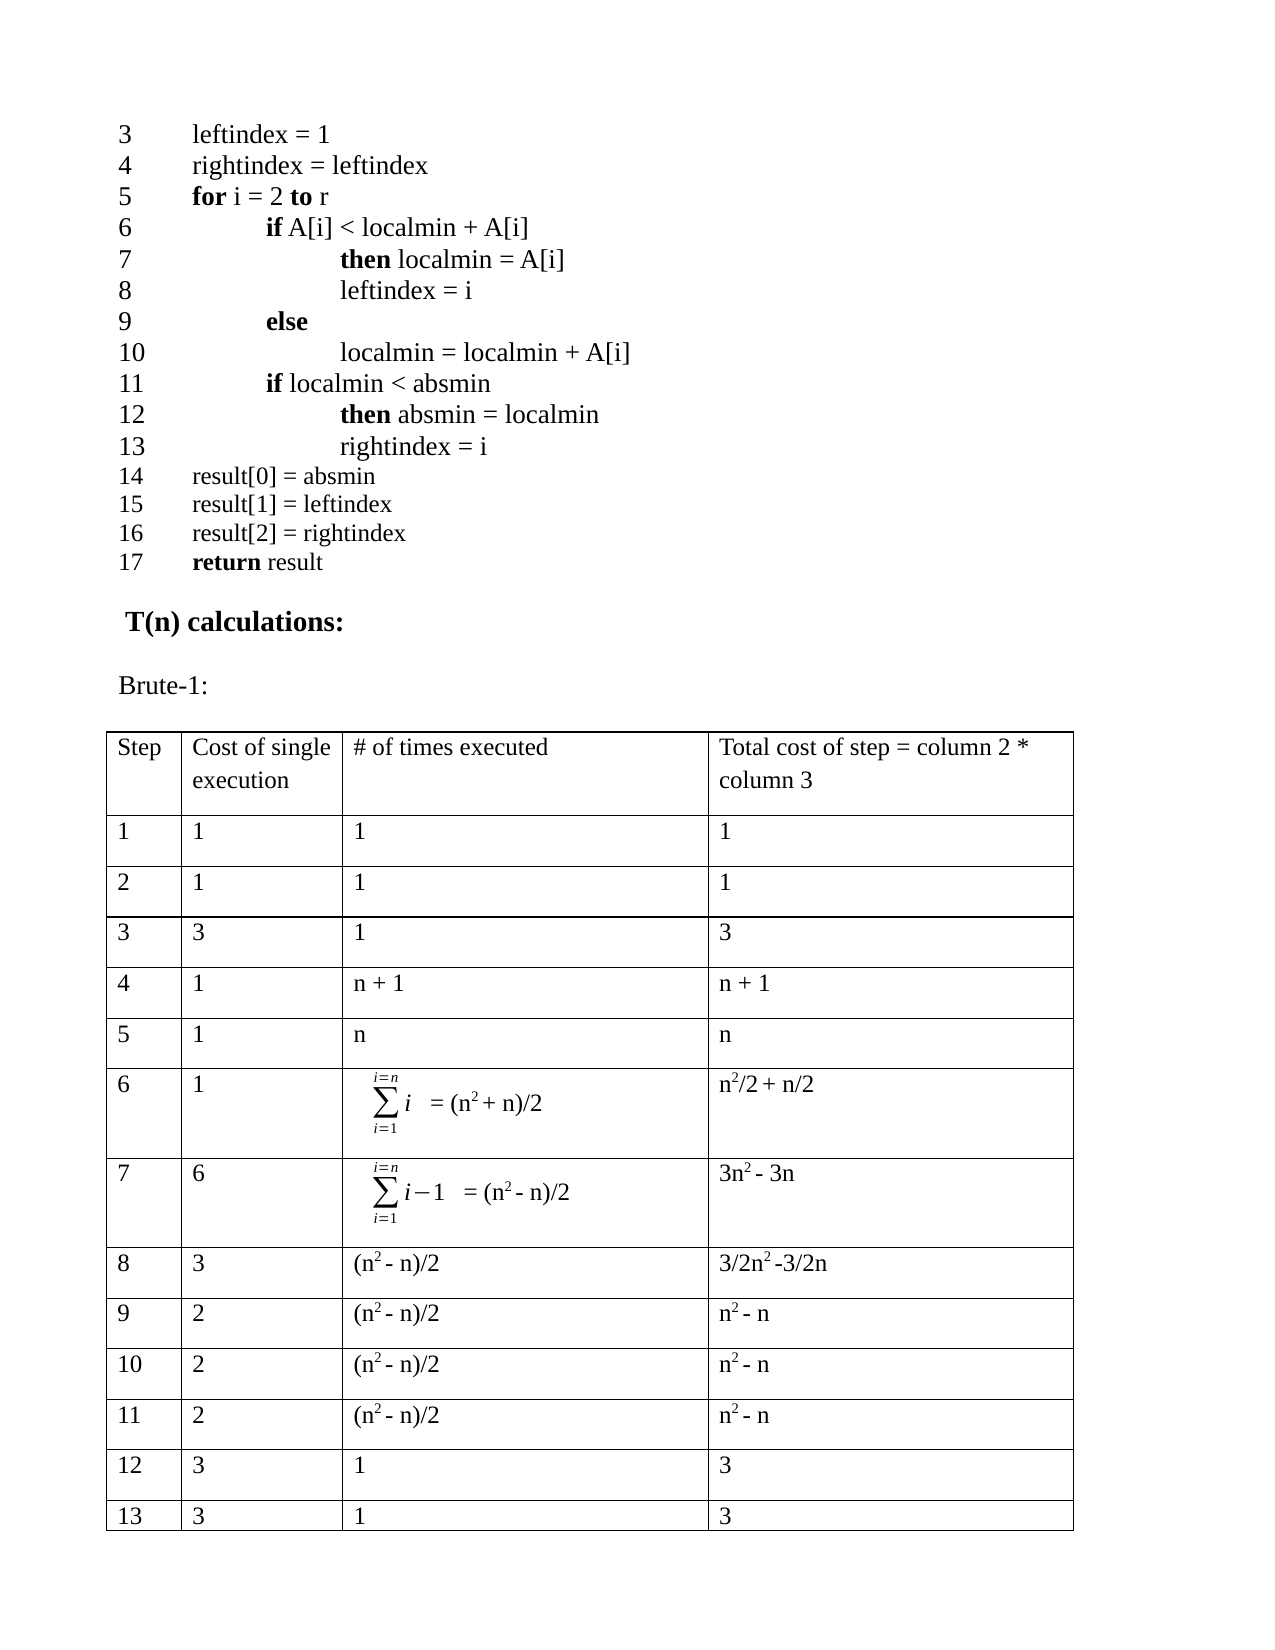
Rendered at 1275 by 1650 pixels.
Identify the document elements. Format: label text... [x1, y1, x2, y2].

text 6 if A[i] < localmin + A[i] [118, 212, 1157, 243]
table_cell 1 [107, 816, 181, 866]
table_header Step [107, 733, 181, 815]
table_cell n2 - n [709, 1349, 1073, 1399]
table_cell 1 [343, 816, 708, 866]
text 4 rightindex = leftindex [118, 149, 1157, 180]
table_cell 1 [182, 1069, 342, 1157]
table_cell 7 [107, 1159, 181, 1247]
table_cell 3 [182, 1501, 342, 1530]
table_cell 1 [343, 1501, 708, 1530]
text 12 then absmin = localmin [118, 398, 1157, 429]
table_cell 3 [107, 918, 181, 967]
table_cell 11 [107, 1400, 181, 1449]
text 17 return result [118, 547, 1157, 576]
table_header Total cost of step = column 2 * column 3 [709, 733, 1073, 815]
table_cell = (n2 - n)/2 [343, 1159, 708, 1247]
table_cell n [709, 1019, 1073, 1068]
text T(n) calculations: [118, 604, 1157, 638]
text 3 leftindex = 1 [118, 118, 1157, 149]
table_cell 3 [182, 1450, 342, 1500]
table_cell 3 [182, 1248, 342, 1297]
text Brute-1: [118, 669, 1157, 700]
table_cell 1 [343, 1450, 708, 1500]
table_cell 3 [709, 918, 1073, 967]
text 8 leftindex = i [118, 274, 1157, 305]
table_cell 1 [343, 867, 708, 916]
table_cell 6 [182, 1159, 342, 1247]
table_cell n2 - n [709, 1299, 1073, 1348]
table_cell 1 [182, 1019, 342, 1068]
table_cell 3 [709, 1501, 1073, 1530]
table_cell 1 [709, 867, 1073, 916]
text 16 result[2] = rightindex [118, 518, 1157, 547]
table_cell 2 [107, 867, 181, 916]
table_cell 2 [182, 1400, 342, 1449]
table_cell (n2 - n)/2 [343, 1248, 708, 1297]
text 14 result[0] = absmin [118, 461, 1157, 489]
table_cell 3 [182, 918, 342, 967]
text 10 localmin = localmin + A[i] [118, 336, 1157, 367]
table_cell 3/2n2 -3/2n [709, 1248, 1073, 1297]
table_cell 1 [182, 968, 342, 1018]
text 11 if localmin < absmin [118, 367, 1157, 398]
table_cell (n2 - n)/2 [343, 1349, 708, 1399]
table_cell 12 [107, 1450, 181, 1500]
table_cell n + 1 [709, 968, 1073, 1018]
table_header Cost of single execution [182, 733, 342, 815]
table_cell 13 [107, 1501, 181, 1530]
table_cell 1 [343, 918, 708, 967]
table_header # of times executed [343, 733, 708, 815]
text 5 for i = 2 to r [118, 180, 1157, 212]
text 7 then localmin = A[i] [118, 243, 1157, 274]
table_cell 3n2 - 3n [709, 1159, 1073, 1247]
table_cell 4 [107, 968, 181, 1018]
table_cell 2 [182, 1299, 342, 1348]
table_cell 10 [107, 1349, 181, 1399]
table_cell n2 - n [709, 1400, 1073, 1449]
table_cell n2/2 + n/2 [709, 1069, 1073, 1157]
table_cell n + 1 [343, 968, 708, 1018]
text 15 result[1] = leftindex [118, 489, 1157, 518]
table_cell 8 [107, 1248, 181, 1297]
table_cell 9 [107, 1299, 181, 1348]
text 9 else [118, 305, 1157, 336]
table_cell 1 [709, 816, 1073, 866]
table_cell (n2 - n)/2 [343, 1299, 708, 1348]
table_cell 1 [182, 867, 342, 916]
table_cell 6 [107, 1069, 181, 1157]
text 13 rightindex = i [118, 429, 1157, 461]
table_cell n [343, 1019, 708, 1068]
table_cell 5 [107, 1019, 181, 1068]
table_cell 1 [182, 816, 342, 866]
table_cell 2 [182, 1349, 342, 1399]
table_cell (n2 - n)/2 [343, 1400, 708, 1449]
table_cell 3 [709, 1450, 1073, 1500]
table_cell = (n2 + n)/2 [343, 1069, 708, 1157]
